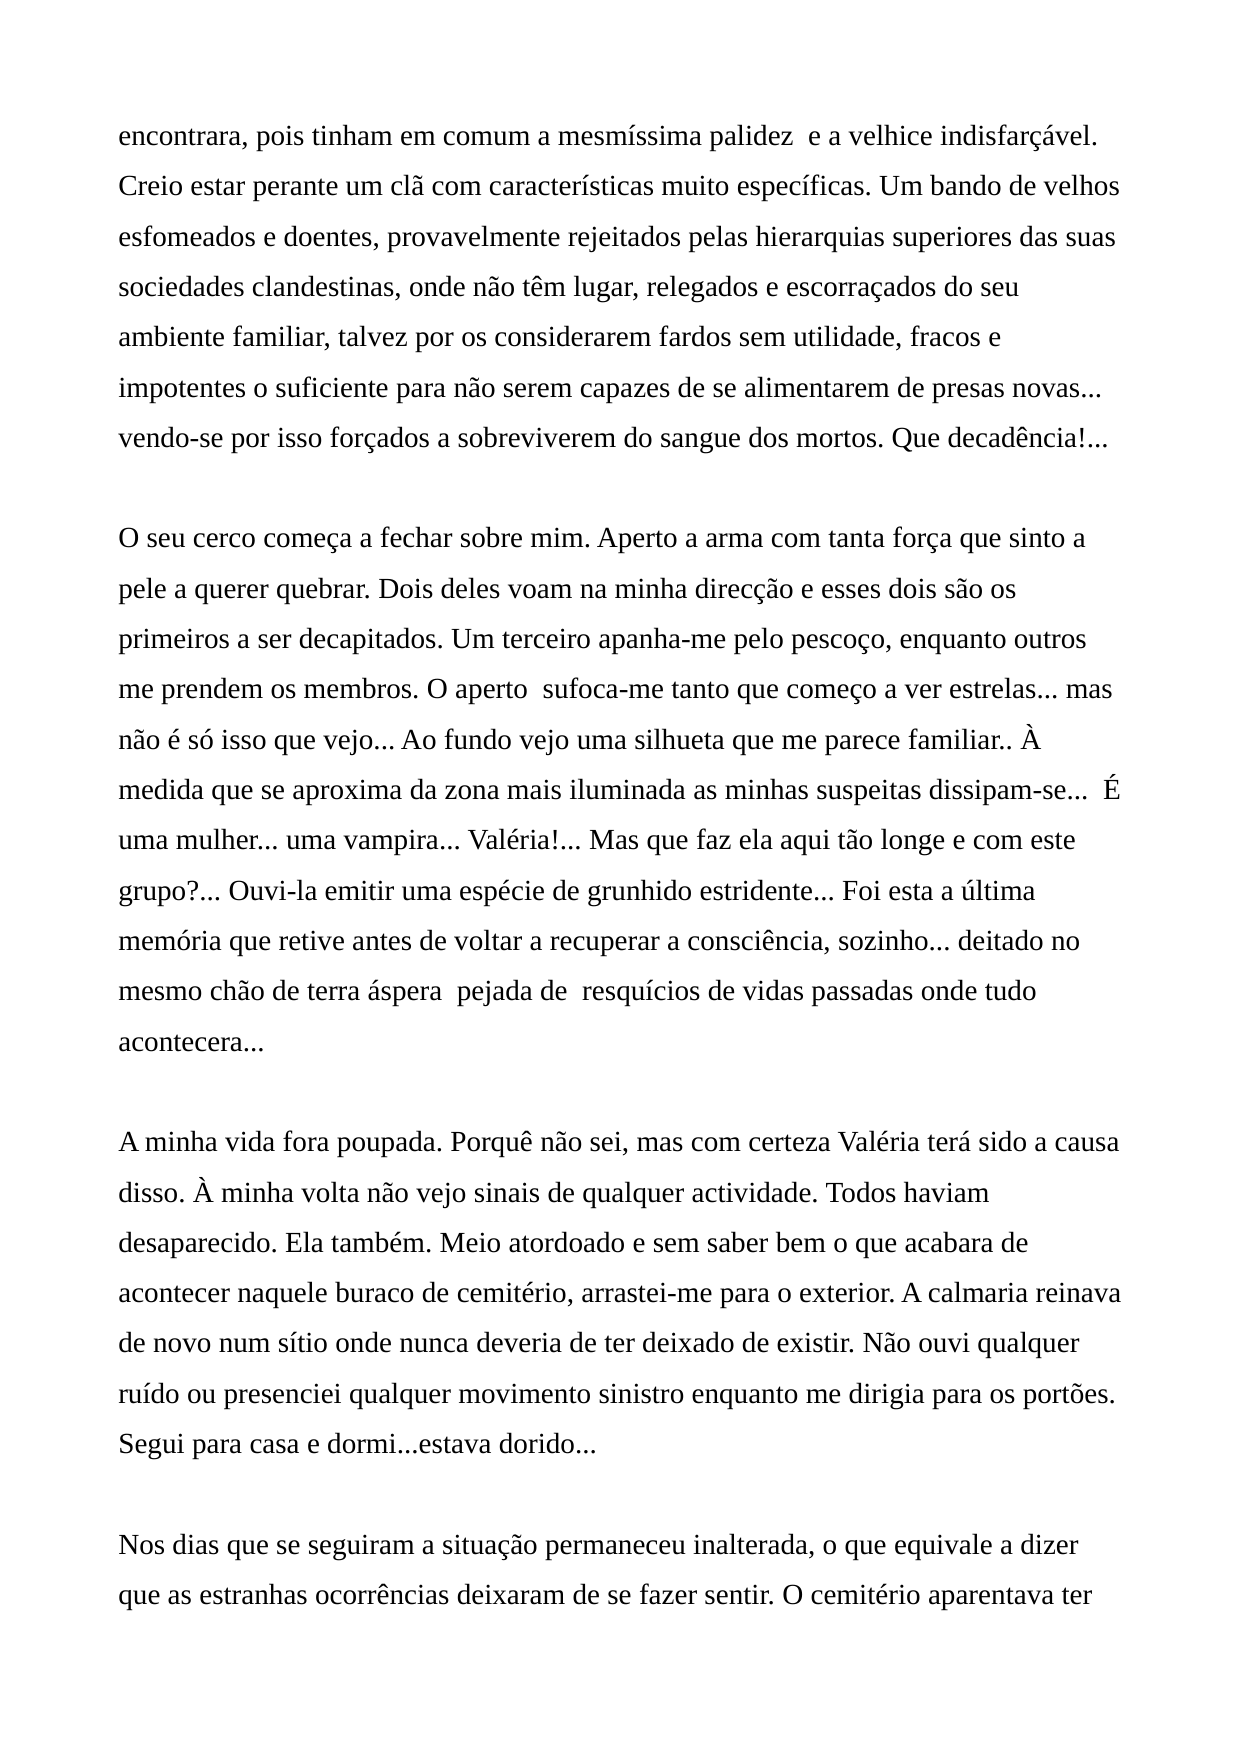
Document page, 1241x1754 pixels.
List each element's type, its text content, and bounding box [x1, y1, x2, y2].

text encontrara, pois tinham em comum a mesmíssima palidez e a velhice indisfarçável. Creio estar perante um clã com características muito específicas. Um bando de velhos esfomeados e doentes, provavelmente rejeitados pelas hierarquias superiores das suas sociedades clandestinas, onde não têm lugar, relegados e escorraçados do seu ambiente familiar, talvez por os considerarem fardos sem utilidade, fracos e impotentes o suficiente para não serem capazes de se alimentarem de presas novas... vendo-se por isso forçados a sobreviverem do sangue dos mortos. Que decadência!... O seu cerco começa a fechar sobre mim. Aperto a arma com tanta força que sinto a pele a querer quebrar. Dois deles voam na minha direcção e esses dois são os primeiros a ser decapitados. Um terceiro apanha-me pelo pescoço, enquanto outros me prendem os membros. O aperto sufoca-me tanto que começo a ver estrelas... mas não é só isso que vejo... Ao fundo vejo uma silhueta que me parece familiar.. À medida que se aproxima da zona mais iluminada as minhas suspeitas dissipam-se... É uma mulher... uma vampira... Valéria!... Mas que faz ela aqui tão longe e com este grupo?... Ouvi-la emitir uma espécie de grunhido estridente... Foi esta a última memória que retive antes de voltar a recuperar a consciência, sozinho... deitado no mesmo chão de terra áspera pejada de resquícios de vidas passadas onde tudo acontecera... [118, 118, 1122, 1057]
text A minha vida fora poupada. Porquê não sei, mas com certeza Valéria terá sido a causa disso. À minha volta não vejo sinais de qualquer actividade. Todos haviam desaparecido. Ela também. Meio atordoado e sem saber bem o que acabara de acontecer naquele buraco de cemitério, arrastei-me para o exterior. A calmaria reinava de novo num sítio onde nunca deveria de ter deixado de existir. Não ouvi qualquer ruído ou presenciei qualquer movimento sinistro enquanto me dirigia para os portões. Segui para casa e dormi...estava dorido... [118, 1124, 1122, 1460]
text Nos dias que se seguiram a situação permaneceu inalterada, o que equivale a dizer que as estranhas ocorrências deixaram de se fazer sentir. O cemitério aparentava ter [118, 1527, 1122, 1611]
